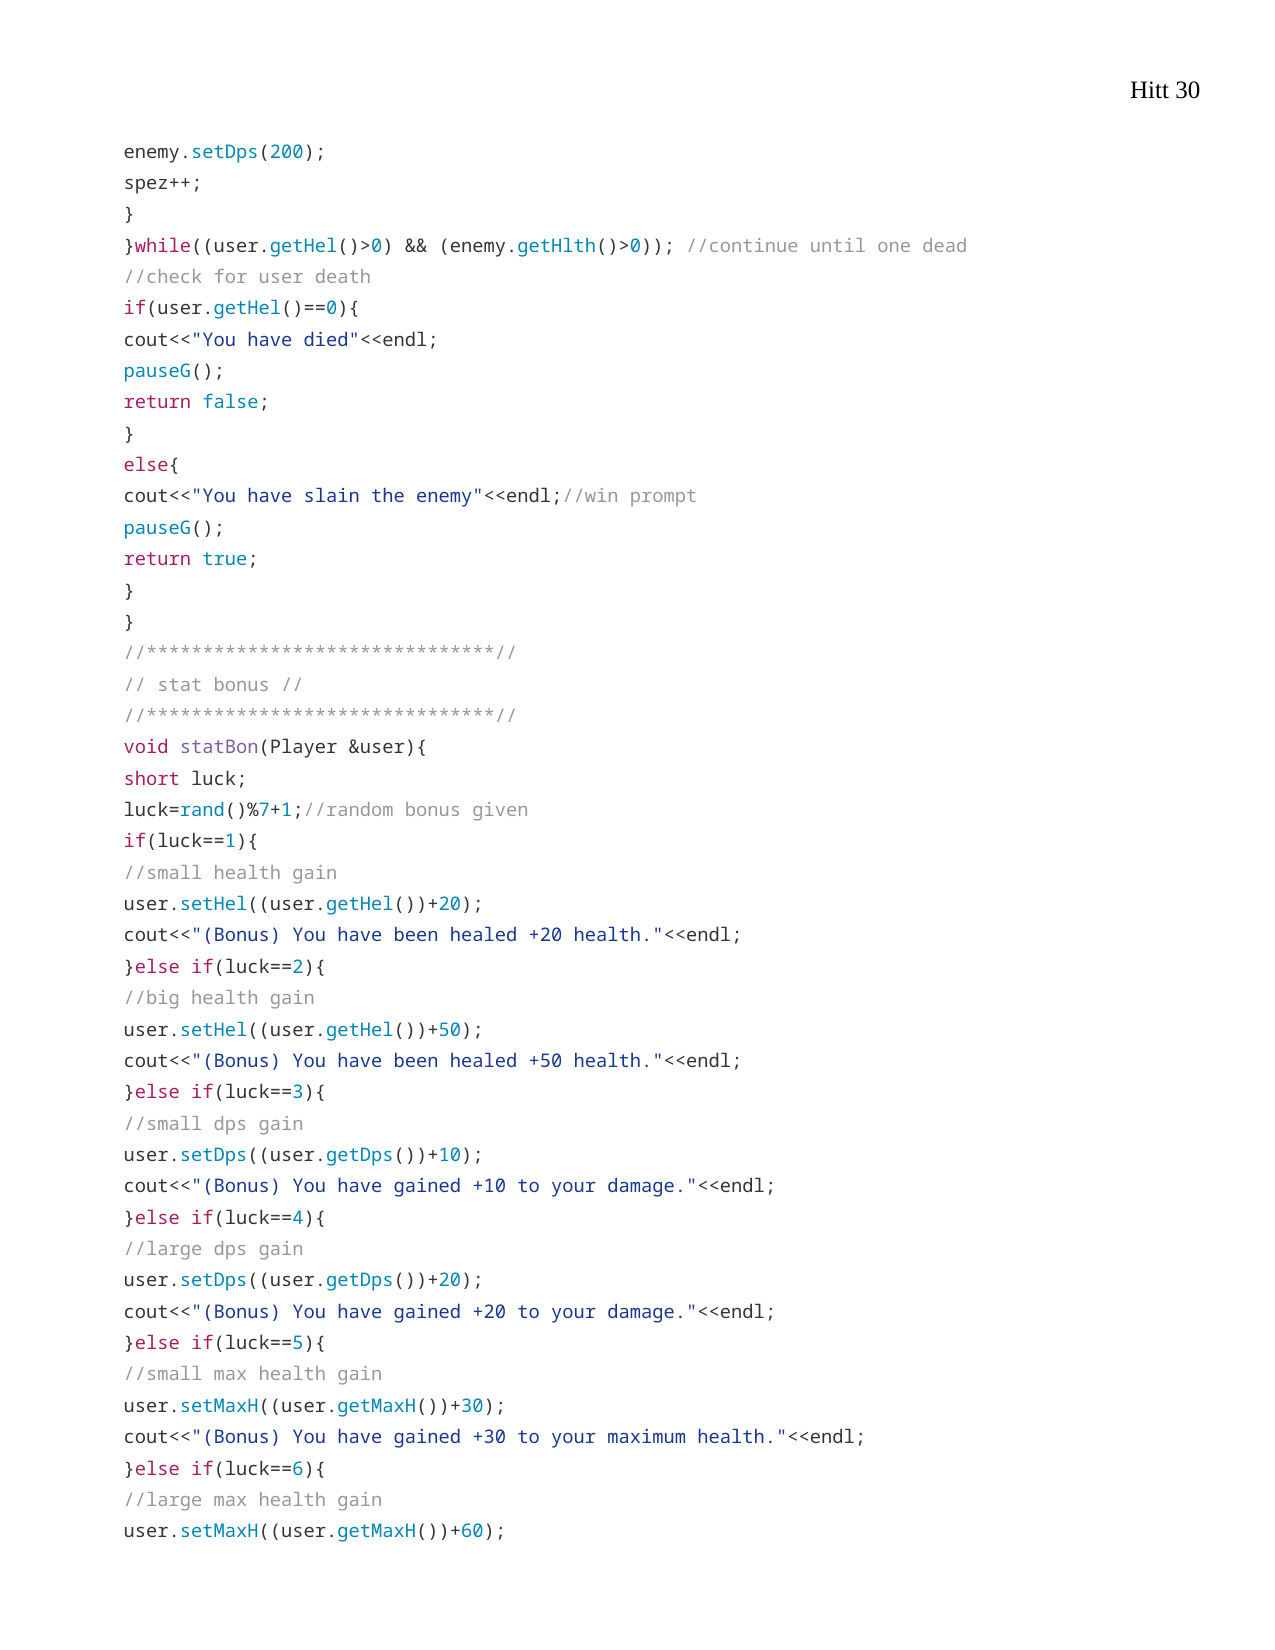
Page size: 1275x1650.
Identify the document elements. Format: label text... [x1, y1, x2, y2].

table_cell return true; [120, 543, 1082, 574]
table_cell [75, 1421, 120, 1452]
table_cell [75, 762, 120, 793]
table_cell user.setHel((user.getHel())+20); [120, 888, 1082, 919]
table_cell }else if(luck==2){ [120, 950, 1082, 982]
table_cell [75, 982, 120, 1013]
table_cell [75, 1170, 120, 1201]
table_cell [75, 574, 120, 605]
table_cell [75, 135, 120, 166]
table_cell //small health gain [120, 856, 1082, 887]
table_cell user.setDps((user.getDps())+10); [120, 1138, 1082, 1170]
table_cell }while((user.getHel()>0) && (enemy.getHlth()>0)); //continue until one dead [120, 229, 1082, 260]
table_cell spez++; [120, 166, 1082, 198]
table_cell [75, 637, 120, 668]
table_cell pauseG(); [120, 355, 1082, 386]
table_cell [75, 417, 120, 448]
table_cell user.setMaxH((user.getMaxH())+30); [120, 1389, 1082, 1421]
table_cell [75, 355, 120, 386]
table_cell [75, 449, 120, 480]
table_cell [75, 825, 120, 856]
table_cell //small dps gain [120, 1107, 1082, 1138]
table_cell cout<<"(Bonus) You have gained +30 to your maximum health."<<endl; [120, 1421, 1082, 1452]
table_cell }else if(luck==5){ [120, 1326, 1082, 1358]
table_cell [75, 1044, 120, 1076]
table_cell cout<<"You have died"<<endl; [120, 323, 1082, 354]
table_cell else{ [120, 449, 1082, 480]
table_cell cout<<"You have slain the enemy"<<endl;//win prompt [120, 480, 1082, 511]
table_cell //check for user death [120, 260, 1082, 292]
table_cell [75, 1013, 120, 1044]
table_cell [75, 511, 120, 543]
table_cell [75, 386, 120, 417]
table_cell //large max health gain [120, 1483, 1082, 1514]
table_cell cout<<"(Bonus) You have gained +10 to your damage."<<endl; [120, 1170, 1082, 1201]
table_cell [75, 919, 120, 950]
table_cell //small max health gain [120, 1358, 1082, 1389]
table_cell [75, 260, 120, 292]
table_cell [75, 166, 120, 198]
table_cell luck=rand()%7+1;//random bonus given [120, 794, 1082, 825]
table_cell cout<<"(Bonus) You have been healed +50 health."<<endl; [120, 1044, 1082, 1076]
table_cell // stat bonus // [120, 668, 1082, 699]
table_cell [75, 794, 120, 825]
table_cell pauseG(); [120, 511, 1082, 543]
table_cell [75, 480, 120, 511]
table_cell user.setHel((user.getHel())+50); [120, 1013, 1082, 1044]
table_cell [75, 731, 120, 762]
table_cell [75, 668, 120, 699]
table_cell }else if(luck==4){ [120, 1201, 1082, 1232]
table_cell [75, 1452, 120, 1483]
table_cell if(user.getHel()==0){ [120, 292, 1082, 323]
table_cell [75, 543, 120, 574]
table_cell return false; [120, 386, 1082, 417]
table_cell short luck; [120, 762, 1082, 793]
table_cell cout<<"(Bonus) You have gained +20 to your damage."<<endl; [120, 1295, 1082, 1326]
table_cell } [120, 574, 1082, 605]
table_cell user.setMaxH((user.getMaxH())+60); [120, 1515, 1082, 1546]
table_cell [75, 1515, 120, 1546]
table_cell [75, 1138, 120, 1170]
table_cell [75, 699, 120, 731]
table_cell enemy.setDps(200); [120, 135, 1082, 166]
table_cell if(luck==1){ [120, 825, 1082, 856]
table_cell [75, 1201, 120, 1232]
table_cell [75, 950, 120, 982]
table_cell [75, 1076, 120, 1107]
table_cell } [120, 417, 1082, 448]
table_cell //*******************************// [120, 699, 1082, 731]
table_cell user.setDps((user.getDps())+20); [120, 1264, 1082, 1295]
table_cell [75, 1107, 120, 1138]
table_cell [75, 888, 120, 919]
table_cell void statBon(Player &user){ [120, 731, 1082, 762]
table_cell }else if(luck==3){ [120, 1076, 1082, 1107]
table_cell //big health gain [120, 982, 1082, 1013]
table_cell [75, 1264, 120, 1295]
table_cell }else if(luck==6){ [120, 1452, 1082, 1483]
table_cell [75, 1326, 120, 1358]
table_cell //*******************************// [120, 637, 1082, 668]
table_cell [75, 1483, 120, 1514]
table_cell [75, 323, 120, 354]
table_cell //large dps gain [120, 1233, 1082, 1264]
table_cell } [120, 605, 1082, 637]
table_cell [75, 1233, 120, 1264]
table_cell [75, 1389, 120, 1421]
table_cell [75, 198, 120, 229]
table_cell } [120, 198, 1082, 229]
table_cell [75, 856, 120, 887]
table_cell [75, 292, 120, 323]
table_cell [75, 229, 120, 260]
table_cell [75, 605, 120, 637]
table_cell cout<<"(Bonus) You have been healed +20 health."<<endl; [120, 919, 1082, 950]
table_cell [75, 1358, 120, 1389]
table_cell [75, 1295, 120, 1326]
